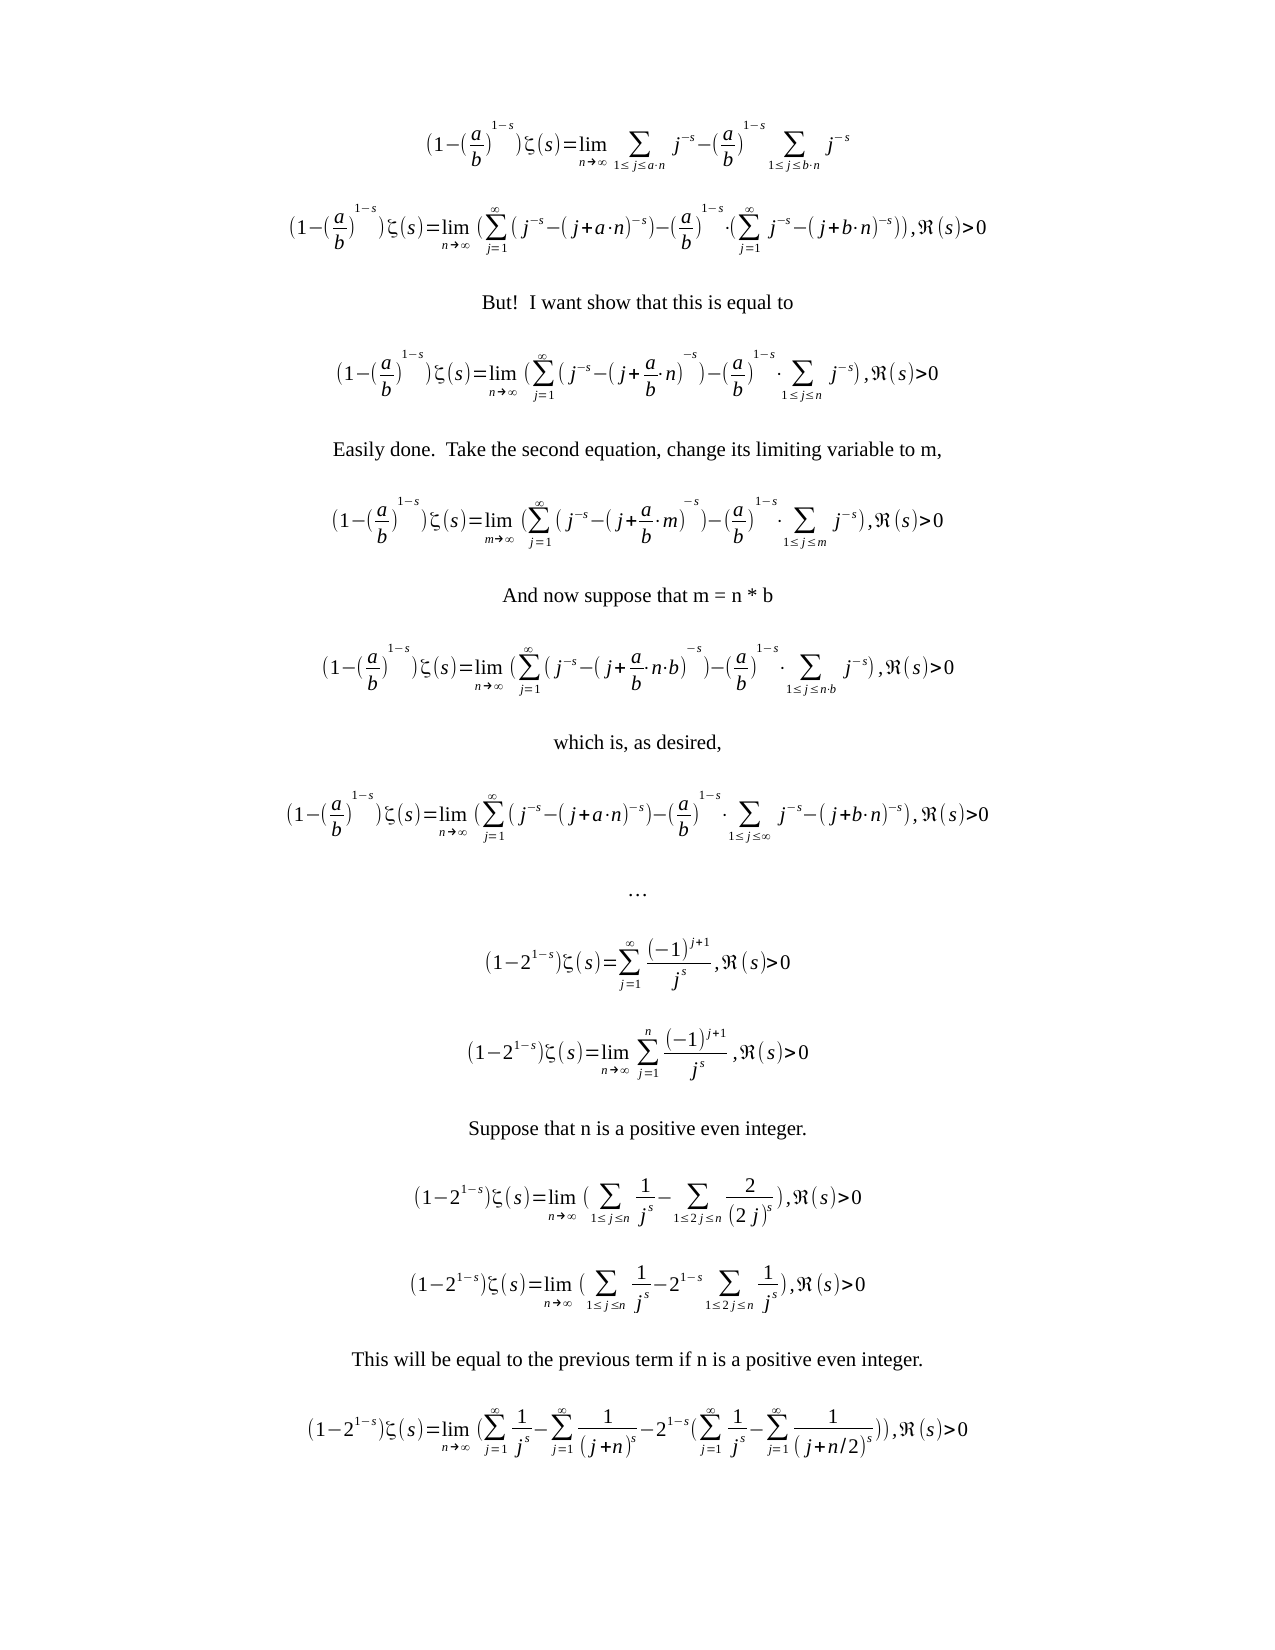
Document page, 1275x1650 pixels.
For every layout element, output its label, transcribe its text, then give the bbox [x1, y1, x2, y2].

text This will be equal to the previous term if n is a positive even integer. [118, 1347, 1157, 1371]
text … [118, 877, 1157, 901]
text which is, as desired, [118, 730, 1157, 754]
text And now suppose that m = n * b [118, 583, 1157, 607]
text But! I want show that this is equal to [118, 290, 1157, 314]
text Easily done. Take the second equation, change its limiting variable to m, [118, 437, 1157, 461]
text Suppose that n is a positive even integer. [118, 1116, 1157, 1139]
